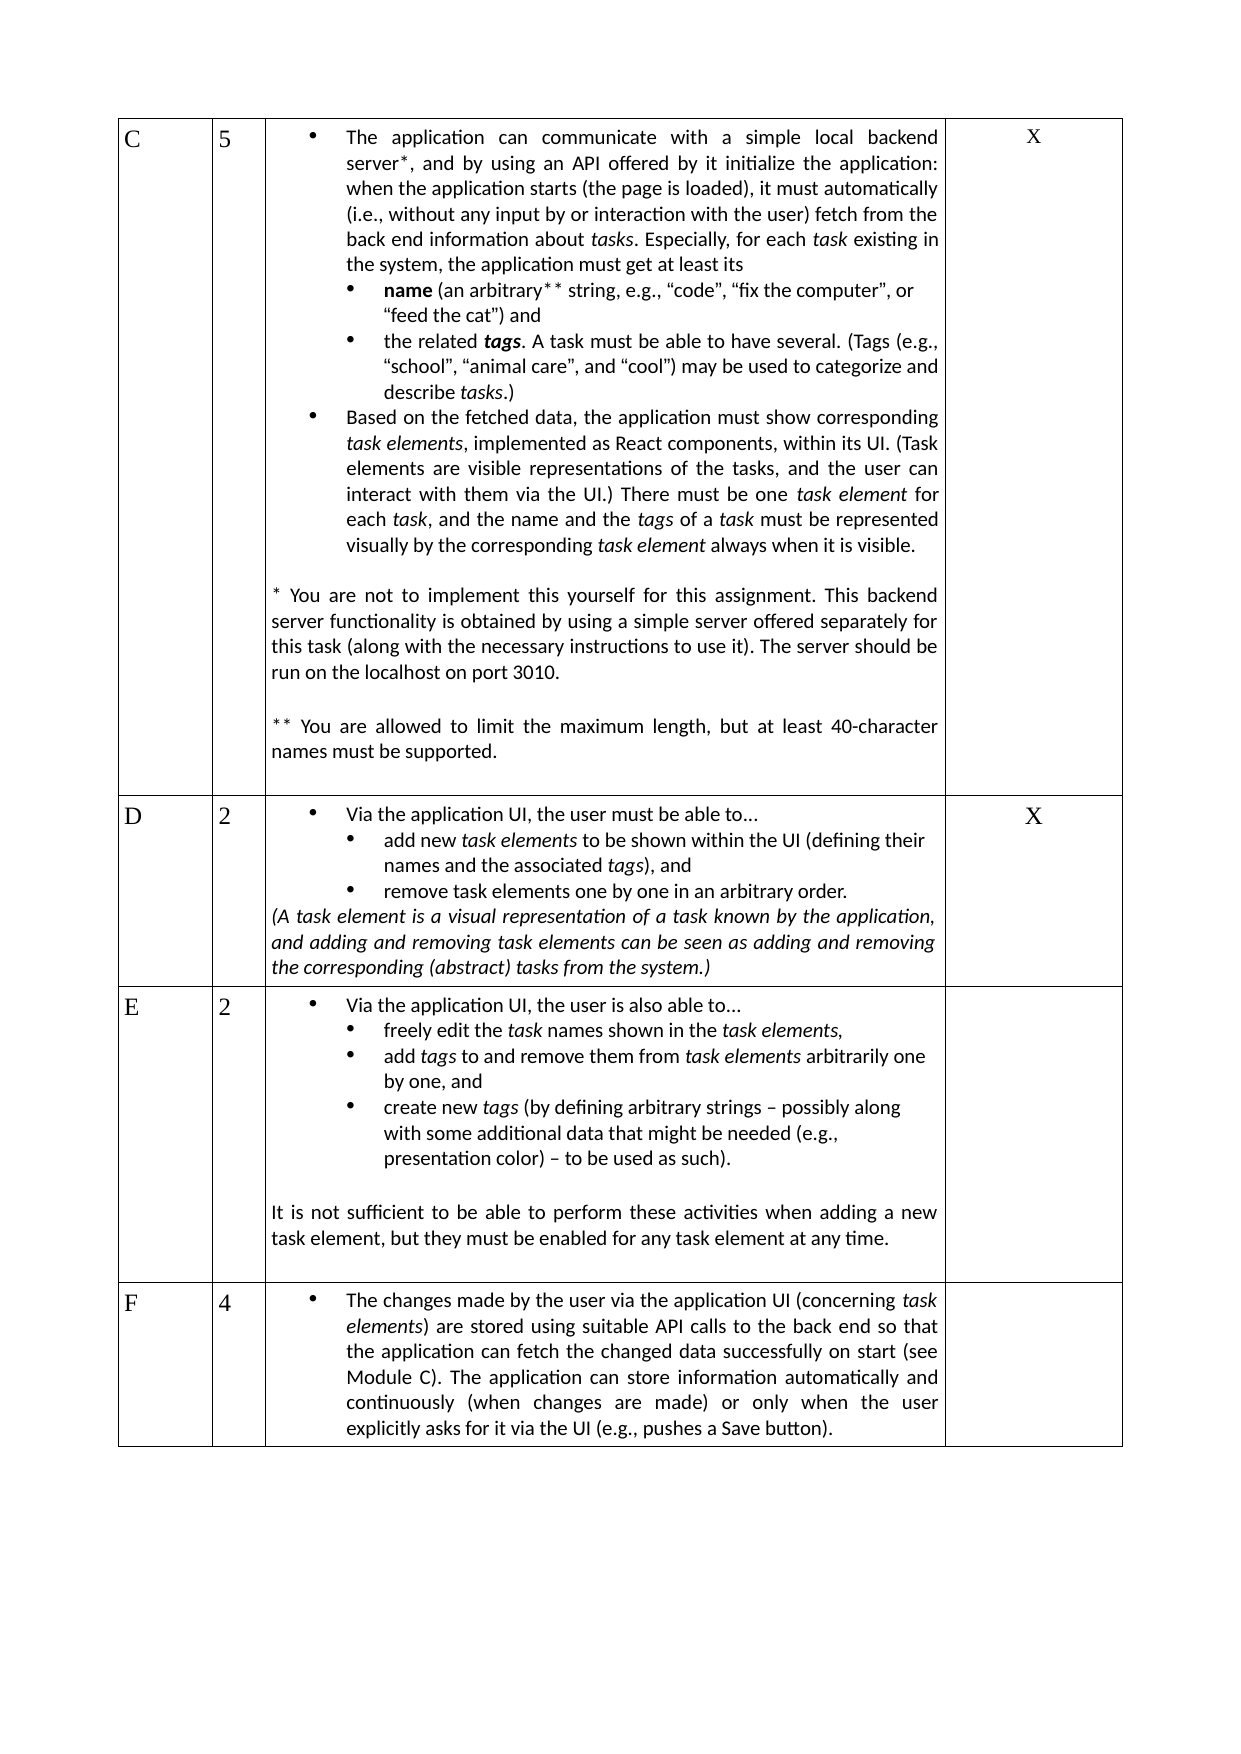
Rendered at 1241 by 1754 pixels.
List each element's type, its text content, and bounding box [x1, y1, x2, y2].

table_cell E [119, 987, 212, 1281]
table_cell The application can communicate with a simple local backend server*, and by using an API offered by it initialize the application: when the application starts (the page is loaded), it must automatically (i.e., without any input by or interaction with the user) fetch from the back end information about tasks. Especially, for each task existing in the system, the application must get at least its name (an arbitrary** string, e.g., “code”, “fix the computer”, or “feed the cat”) and the related tags. A task must be able to have several. (Tags (e.g., “school”, “animal care”, and “cool”) may be used to categorize and describe tasks.) Based on the fetched data, the application must show corresponding task elements, implemented as React components, within its UI. (Task elements are visible representations of the tasks, and the user can interact with them via the UI.) There must be one task element for each task, and the name and the tags of a task must be represented visually by the corresponding task element always when it is visible. * You are not to implement this yourself for this assignment. This backend server functionality is obtained by using a simple server offered separately for this task (along with the necessary instructions to use it). The server should be run on the localhost on port 3010. ** You are allowed to limit the maximum length, but at least 40-character names must be supported. [266, 119, 945, 795]
table_cell X [946, 119, 1122, 795]
table_cell X [946, 796, 1122, 986]
table_cell 4 [213, 1283, 265, 1446]
table_cell D [119, 796, 212, 986]
table_cell 2 [213, 796, 265, 986]
table_cell F [119, 1283, 212, 1446]
table_cell 2 [213, 987, 265, 1281]
table_cell Via the application UI, the user must be able to... add new task elements to be shown within the UI (defining their names and the associated tags), and remove task elements one by one in an arbitrary order. (A task element is a visual representation of a task known by the application, and adding and removing task elements can be seen as adding and removing the corresponding (abstract) tasks from the system.) [266, 796, 945, 986]
table_cell [946, 987, 1122, 1281]
table_cell The changes made by the user via the application UI (concerning task elements) are stored using suitable API calls to the back end so that the application can fetch the changed data successfully on start (see Module C). The application can store information automatically and continuously (when changes are made) or only when the user explicitly asks for it via the UI (e.g., pushes a Save button). [266, 1283, 945, 1446]
table_cell C [119, 119, 212, 795]
table_cell 5 [213, 119, 265, 795]
table_cell [946, 1283, 1122, 1446]
table_cell Via the application UI, the user is also able to... freely edit the task names shown in the task elements, add tags to and remove them from task elements arbitrarily one by one, and create new tags (by defining arbitrary strings – possibly along with some additional data that might be needed (e.g., presentation color) – to be used as such). It is not sufficient to be able to perform these activities when adding a new task element, but they must be enabled for any task element at any time. [266, 987, 945, 1281]
